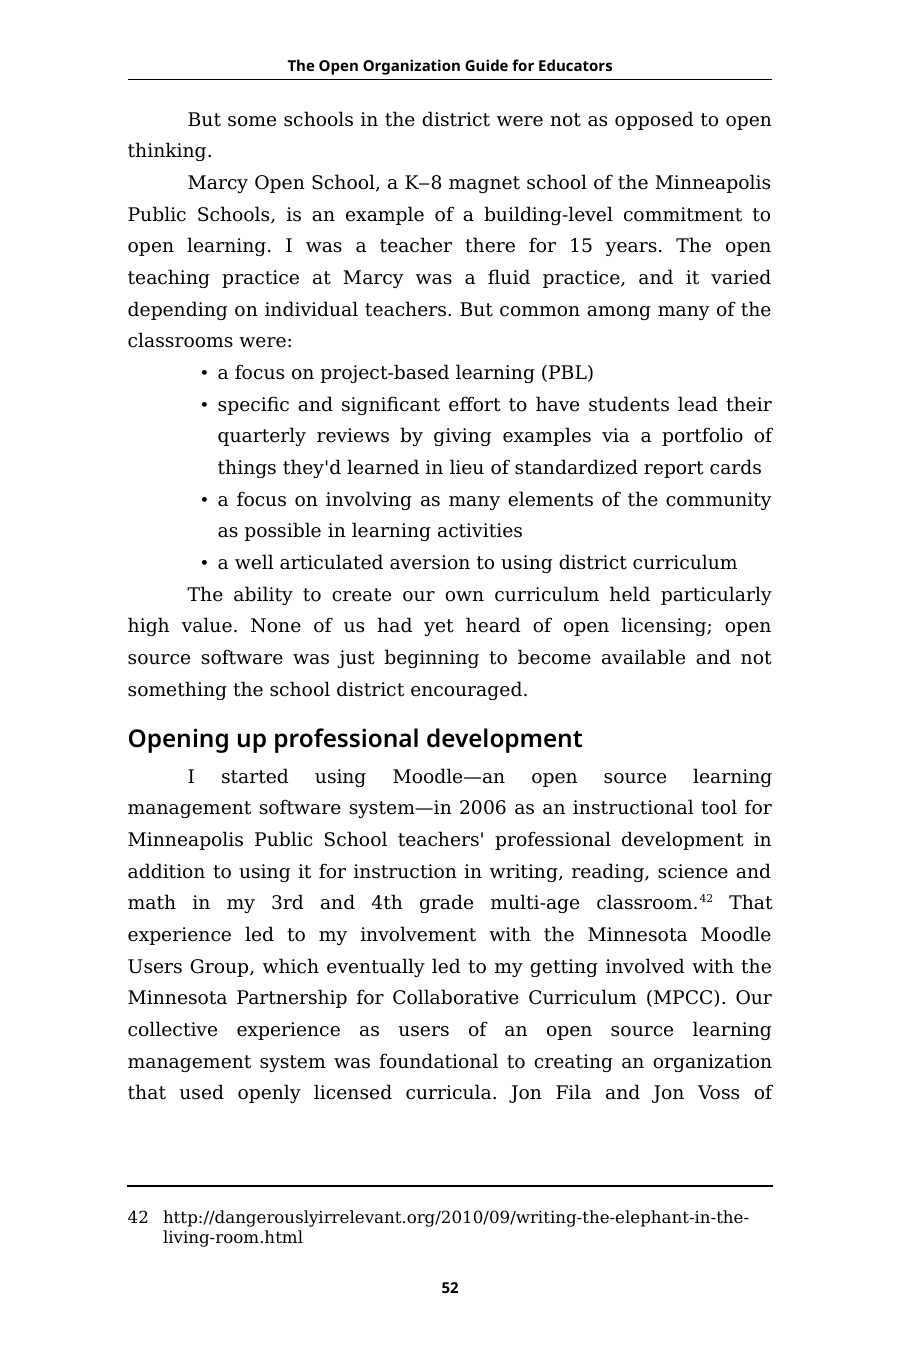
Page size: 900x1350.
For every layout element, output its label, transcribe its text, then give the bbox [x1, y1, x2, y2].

text http://dangerouslyirrelevant.org/2010/09/writing-the-elephant-in-the-living-room.html [127, 1208, 772, 1247]
list specific and significant effort to have students lead their quarterly reviews by giving examples via a portfolio of things they'd learned in lieu of standardized report cards [201, 394, 772, 479]
list a well articulated aversion to using district curriculum [201, 552, 772, 574]
subtitle Opening up professional development [127, 725, 772, 753]
text Marcy Open School, a K‒8 magnet school of the Minneapolis Public Schools, is an example of a building-level commitment to open learning. I was a teacher there for 15 years. The open teaching practice at Marcy was a fluid practice, and it varied depending on individual teachers. But common among many of the classrooms were: [127, 172, 772, 352]
text The ability to create our own curriculum held particularly high value. None of us had yet heard of open licensing; open source software was just beginning to become available and not something the school district encouraged. [127, 584, 772, 701]
text But some schools in the district were not as opposed to open thinking. [127, 109, 772, 162]
list a focus on involving as many elements of the community as possible in learning activities [201, 489, 772, 542]
list a focus on project-based learning (PBL) [201, 362, 772, 384]
text I started using Moodle—an open source learning management software system—in 2006 as an instructional tool for Minneapolis Public School teachers' professional development in addition to using it for instruction in writing, reading, science and math in my 3rd and 4th grade multi-age classroom. That experience led to my involvement with the Minnesota Moodle Users Group, which eventually led to my getting involved with the Minnesota Partnership for Collaborative Curriculum (MPCC). Our collective experience as users of an open source learning management system was foundational to creating an organization that used openly licensed curricula. Jon Fila and Jon Voss of [127, 766, 772, 1104]
